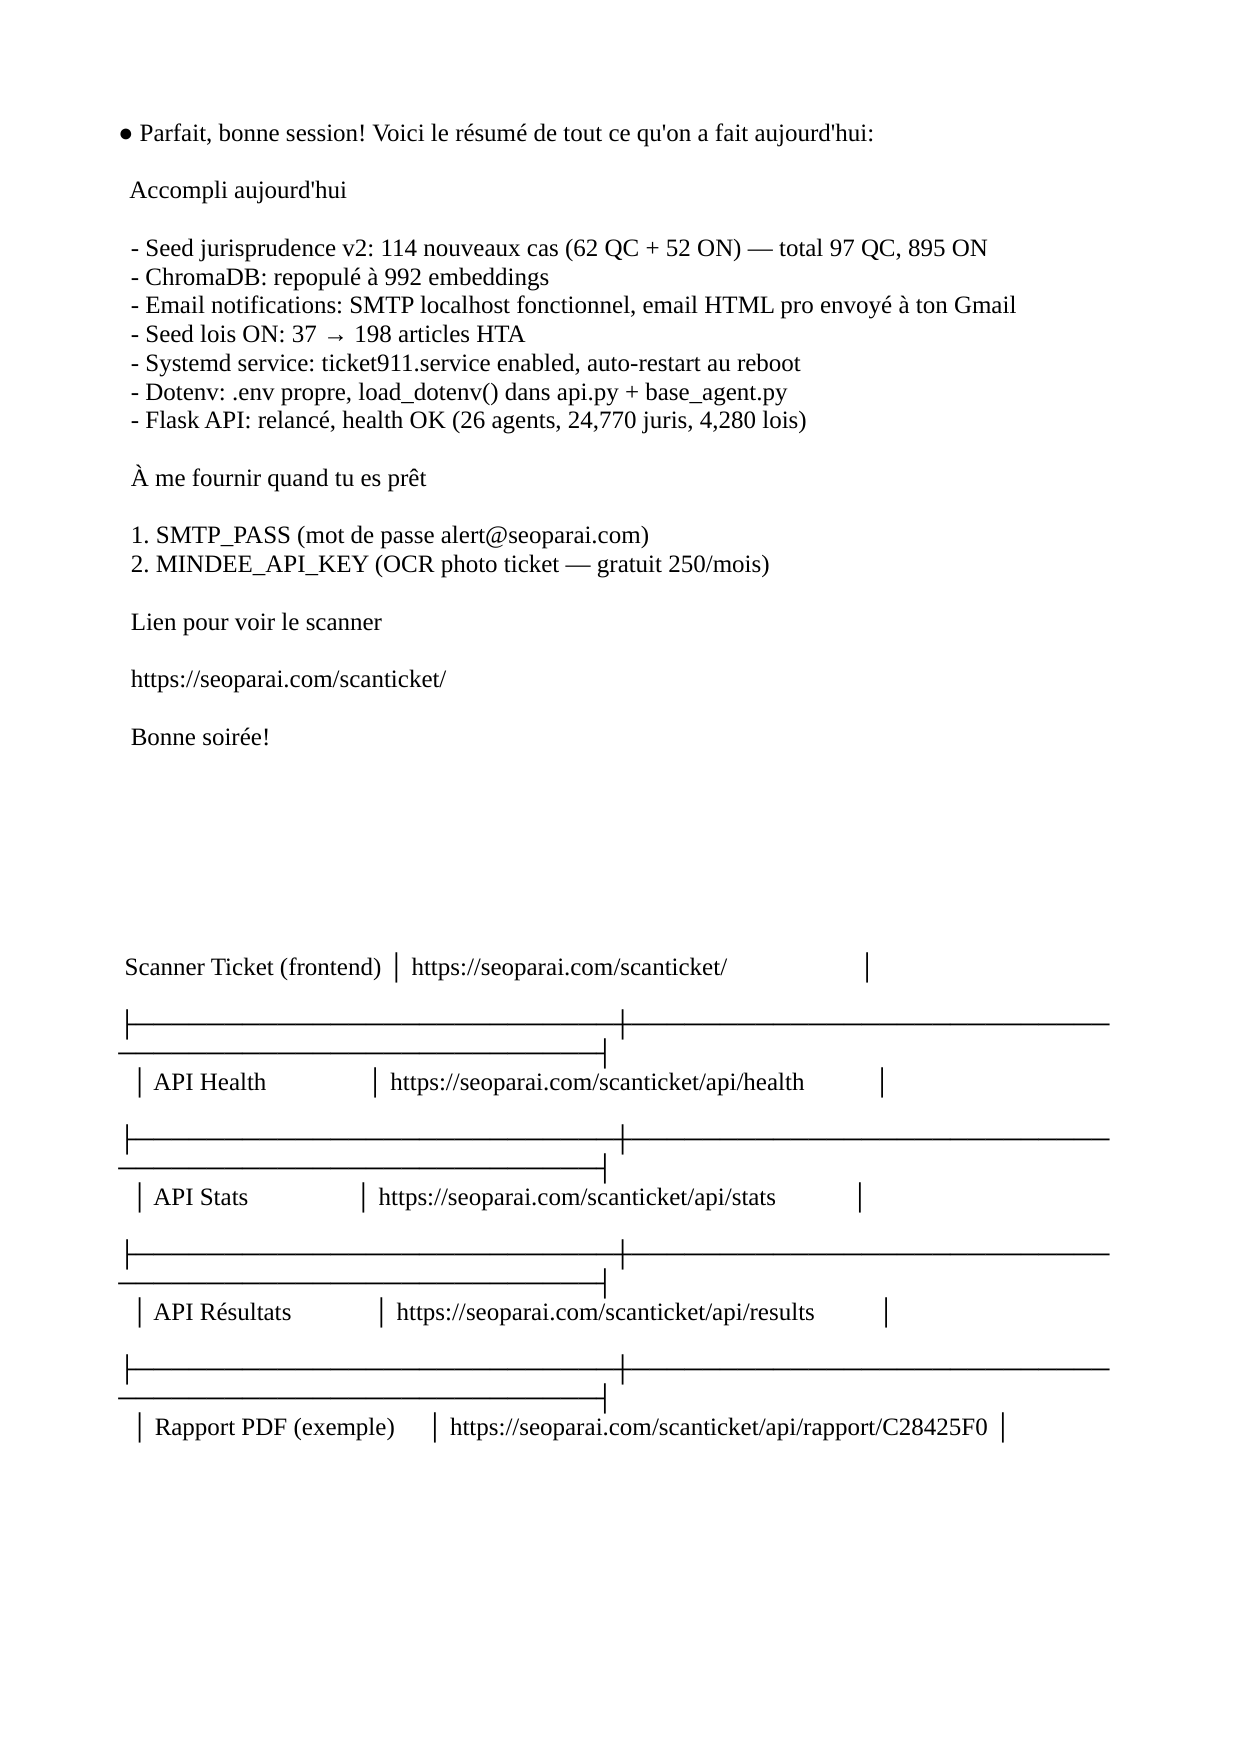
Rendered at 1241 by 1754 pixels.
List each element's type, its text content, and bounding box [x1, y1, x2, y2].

text ├───────────────────────────┼──────────────────────────────────────────────────────┤ [118, 1326, 1122, 1412]
text - Seed lois ON: 37 → 198 articles HTA [118, 319, 1122, 348]
text ├───────────────────────────┼──────────────────────────────────────────────────────┤ [118, 1096, 1122, 1182]
text - Email notifications: SMTP localhost fonctionnel, email HTML pro envoyé à ton Gmail [118, 291, 1122, 319]
text Scanner Ticket (frontend) │ https://seoparai.com/scanticket/ │ [868, 952, 1122, 981]
text - Flask API: relancé, health OK (26 agents, 24,770 juris, 4,280 lois) [118, 406, 1122, 434]
text Lien pour voir le scanner [118, 607, 1122, 636]
text │ API Stats │ https://seoparai.com/scanticket/api/stats │ [140, 1182, 362, 1211]
text Scanner Ticket (frontend) │ https://seoparai.com/scanticket/ │ [397, 952, 866, 981]
text │ API Résultats │ https://seoparai.com/scanticket/api/results │ [140, 1297, 380, 1326]
text Bonne soirée! [118, 722, 1122, 751]
text │ API Résultats │ https://seoparai.com/scanticket/api/results │ [382, 1297, 885, 1326]
text │ API Résultats │ https://seoparai.com/scanticket/api/results │ [887, 1297, 1122, 1326]
text ├───────────────────────────┼──────────────────────────────────────────────────────┤ [118, 981, 1122, 1067]
text │ API Health │ https://seoparai.com/scanticket/api/health │ [376, 1067, 881, 1096]
text https://seoparai.com/scanticket/ [118, 664, 1122, 693]
text │ Rapport PDF (exemple) │ https://seoparai.com/scanticket/api/rapport/C28425F0 │ [1004, 1412, 1122, 1441]
text ● Parfait, bonne session! Voici le résumé de tout ce qu'on a fait aujourd'hui: [118, 118, 1122, 147]
text Scanner Ticket (frontend) │ https://seoparai.com/scanticket/ │ [118, 952, 395, 981]
text 1. SMTP_PASS (mot de passe alert@seoparai.com) [118, 521, 1122, 549]
text │ Rapport PDF (exemple) │ https://seoparai.com/scanticket/api/rapport/C28425F0 │ [436, 1412, 1002, 1441]
text │ API Health │ https://seoparai.com/scanticket/api/health │ [140, 1067, 374, 1096]
text │ API Stats │ https://seoparai.com/scanticket/api/stats │ [364, 1182, 859, 1211]
text - ChromaDB: repopulé à 992 embeddings [118, 262, 1122, 291]
text - Systemd service: ticket911.service enabled, auto-restart au reboot [118, 348, 1122, 377]
text ├───────────────────────────┼──────────────────────────────────────────────────────┤ [118, 1211, 1122, 1297]
text 2. MINDEE_API_KEY (OCR photo ticket — gratuit 250/mois) [118, 549, 1122, 578]
text - Dotenv: .env propre, load_dotenv() dans api.py + base_agent.py [118, 377, 1122, 406]
text - Seed jurisprudence v2: 114 nouveaux cas (62 QC + 52 ON) — total 97 QC, 895 ON [118, 233, 1122, 262]
text Accompli aujourd'hui [118, 176, 1122, 204]
text │ API Health │ https://seoparai.com/scanticket/api/health │ [883, 1067, 1122, 1096]
text │ API Stats │ https://seoparai.com/scanticket/api/stats │ [861, 1182, 1122, 1211]
text À me fournir quand tu es prêt [118, 463, 1122, 492]
text │ Rapport PDF (exemple) │ https://seoparai.com/scanticket/api/rapport/C28425F0 │ [140, 1412, 434, 1441]
